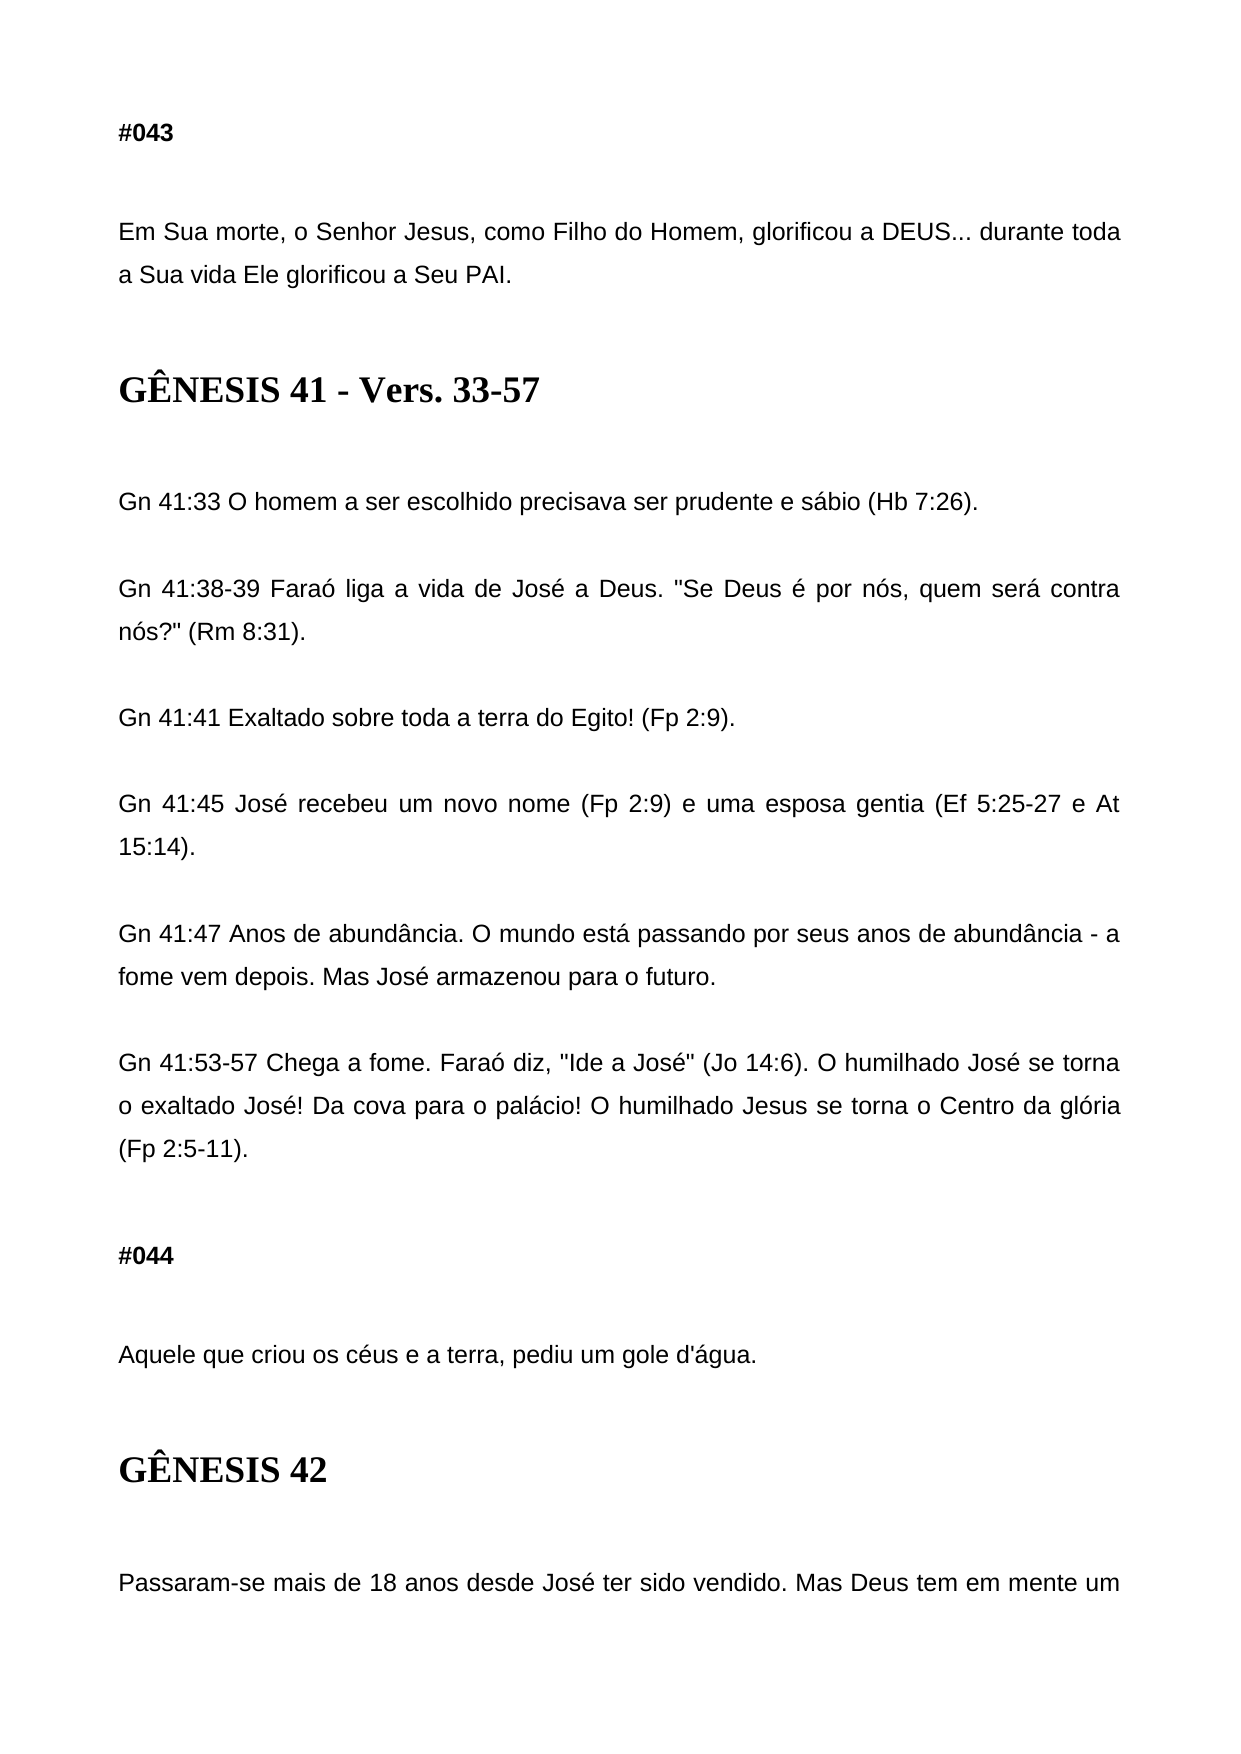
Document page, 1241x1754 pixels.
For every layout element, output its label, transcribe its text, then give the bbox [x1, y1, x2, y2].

text Gn 41:41 Exaltado sobre toda a terra do Egito! (Fp 2:9). [118, 703, 1122, 732]
subtitle GÊNESIS 41 - Vers. 33-57 [118, 367, 1122, 410]
text Em Sua morte, o Senhor Jesus, como Filho do Homem, glorificou a DEUS... durante toda a Sua vida Ele glorificou a Seu PAI. [118, 217, 1122, 289]
text Aquele que criou os céus e a terra, pediu um gole d'água. [118, 1340, 1122, 1369]
subtitle #043 [118, 118, 1122, 147]
text Gn 41:33 O homem a ser escolhido precisava ser prudente e sábio (Hb 7:26). [118, 487, 1122, 516]
text Gn 41:45 José recebeu um novo nome (Fp 2:9) e uma esposa gentia (Ef 5:25-27 e At 15:14). [118, 789, 1122, 861]
text Gn 41:47 Anos de abundância. O mundo está passando por seus anos de abundância - a fome vem depois. Mas José armazenou para o futuro. [118, 919, 1122, 991]
text Gn 41:53-57 Chega a fome. Faraó diz, "Ide a José" (Jo 14:6). O humilhado José se torna o exaltado José! Da cova para o palácio! O humilhado Jesus se torna o Centro da glória (Fp 2:5-11). [118, 1048, 1122, 1163]
subtitle GÊNESIS 42 [118, 1447, 1122, 1490]
text Passaram-se mais de 18 anos desde José ter sido vendido. Mas Deus tem em mente um [118, 1567, 1122, 1596]
subtitle #044 [118, 1241, 1122, 1270]
text Gn 41:38-39 Faraó liga a vida de José a Deus. "Se Deus é por nós, quem será contra nós?" (Rm 8:31). [118, 574, 1122, 646]
